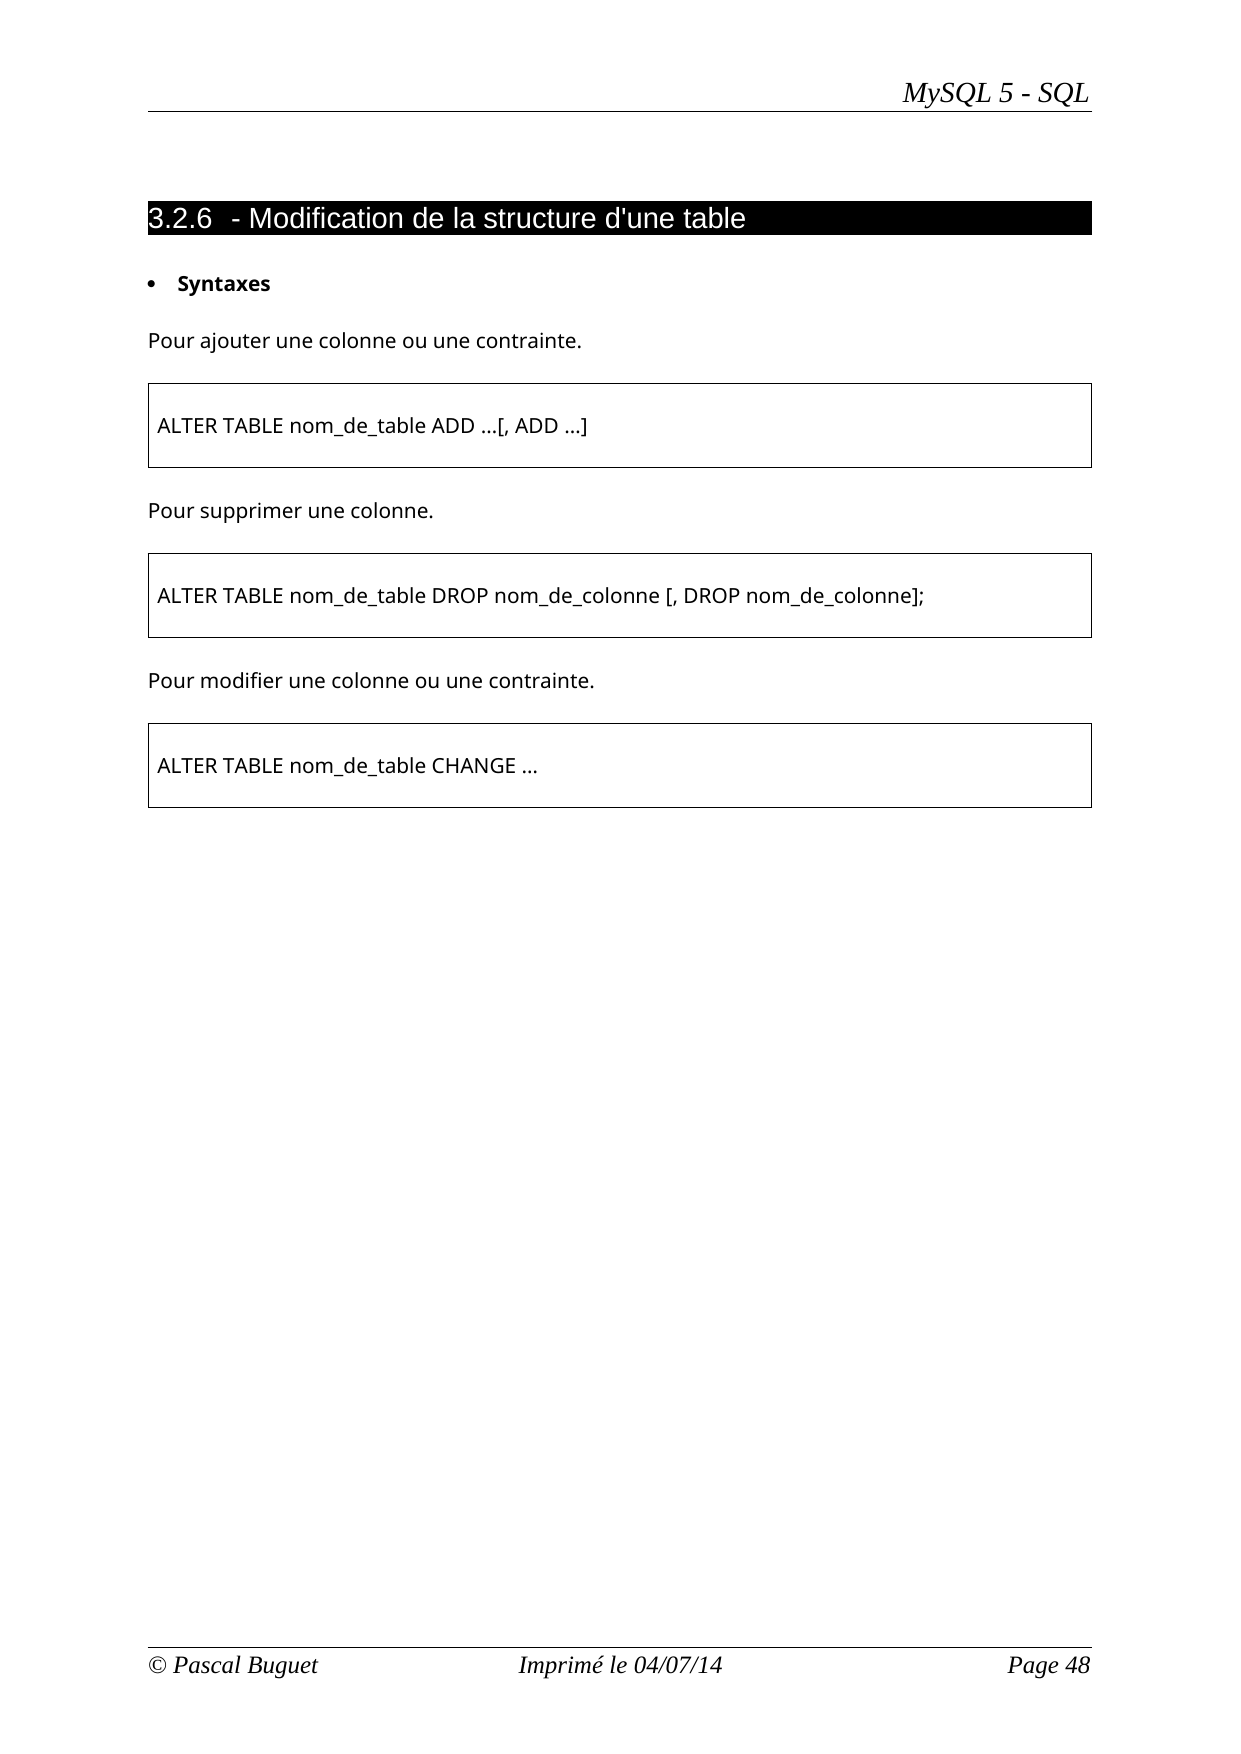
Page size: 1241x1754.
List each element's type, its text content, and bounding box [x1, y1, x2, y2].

text ALTER TABLE nom_de_table DROP nom_de_colonne [, DROP nom_de_colonne]; [149, 554, 1091, 637]
text Pour supprimer une colonne. [148, 496, 1092, 525]
text Pour modifier une colonne ou une contrainte. [148, 666, 1092, 695]
list Syntaxes [148, 269, 1063, 298]
text Pour ajouter une colonne ou une contrainte. [148, 326, 1092, 355]
subtitle - Modification de la structure d'une table [148, 201, 1092, 235]
text ALTER TABLE nom_de_table CHANGE … [149, 724, 1091, 807]
text ALTER TABLE nom_de_table ADD …[, ADD …] [149, 384, 1091, 467]
